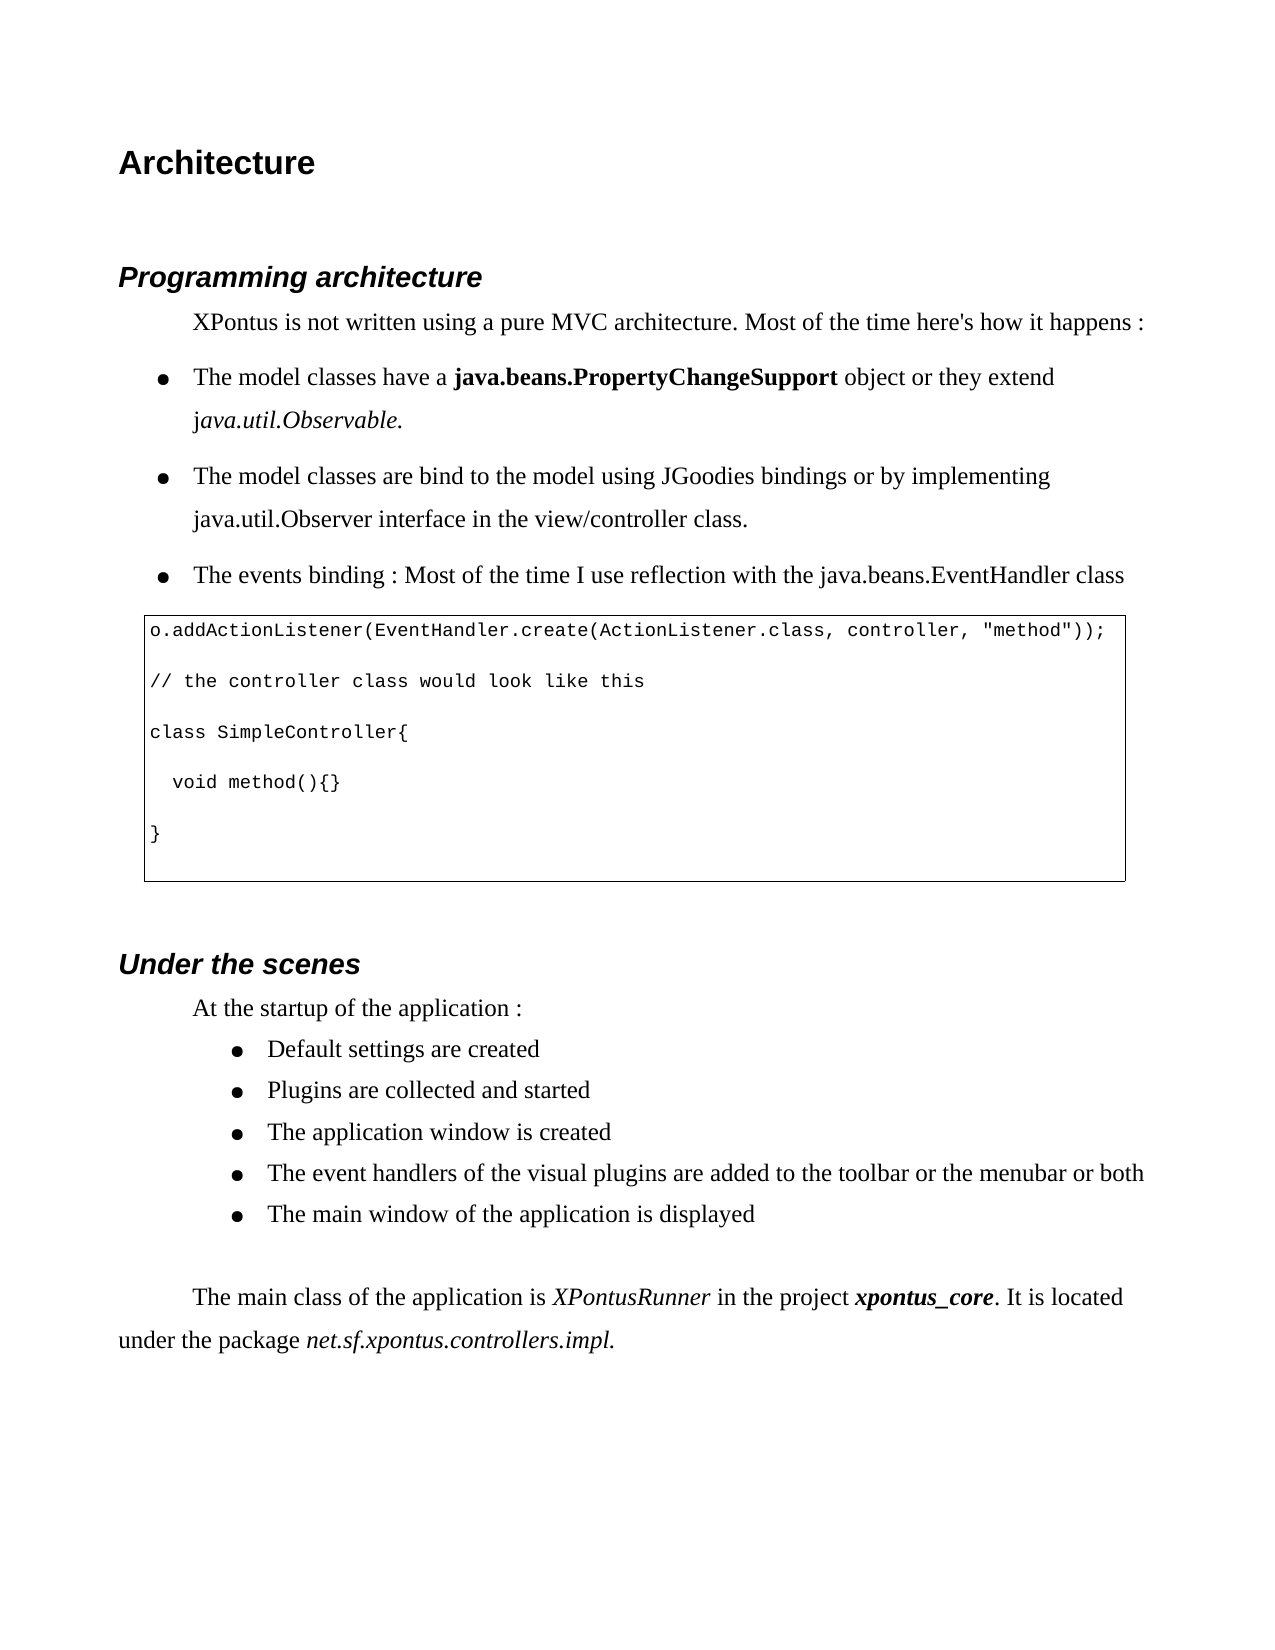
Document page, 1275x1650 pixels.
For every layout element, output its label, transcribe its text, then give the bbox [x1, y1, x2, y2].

text XPontus is not written using a pure MVC architecture. Most of the time here's how it happens : [118, 307, 1157, 335]
list The main window of the application is displayed [229, 1199, 1157, 1228]
subtitle Under the scenes [118, 947, 1157, 980]
subtitle Architecture [118, 143, 1157, 182]
list The model classes are bind to the model using JGoodies bindings or by implementing java.util.Observer interface in the view/controller class. [156, 461, 1157, 533]
list The events binding : Most of the time I use reflection with the java.beans.EventHandler class [156, 560, 1157, 588]
list The application window is created [229, 1117, 1157, 1145]
list The model classes have a java.beans.PropertyChangeSupport object or they extend java.util.Observable. [156, 362, 1157, 434]
list Default settings are created [229, 1034, 1157, 1063]
table_header o.addActionListener(EventHandler.create(ActionListener.class, controller, "method")); // the controller class would look like this class SimpleController{ void method(){} } [145, 616, 1125, 881]
list The event handlers of the visual plugins are added to the toolbar or the menubar or both [229, 1158, 1157, 1187]
subtitle Programming architecture [118, 261, 1157, 294]
list Plugins are collected and started [229, 1075, 1157, 1104]
text The main class of the application is XPontusRunner in the project xpontus_core. It is located under the package net.sf.xpontus.controllers.impl. [118, 1282, 1157, 1353]
text At the startup of the application : [118, 993, 1157, 1022]
